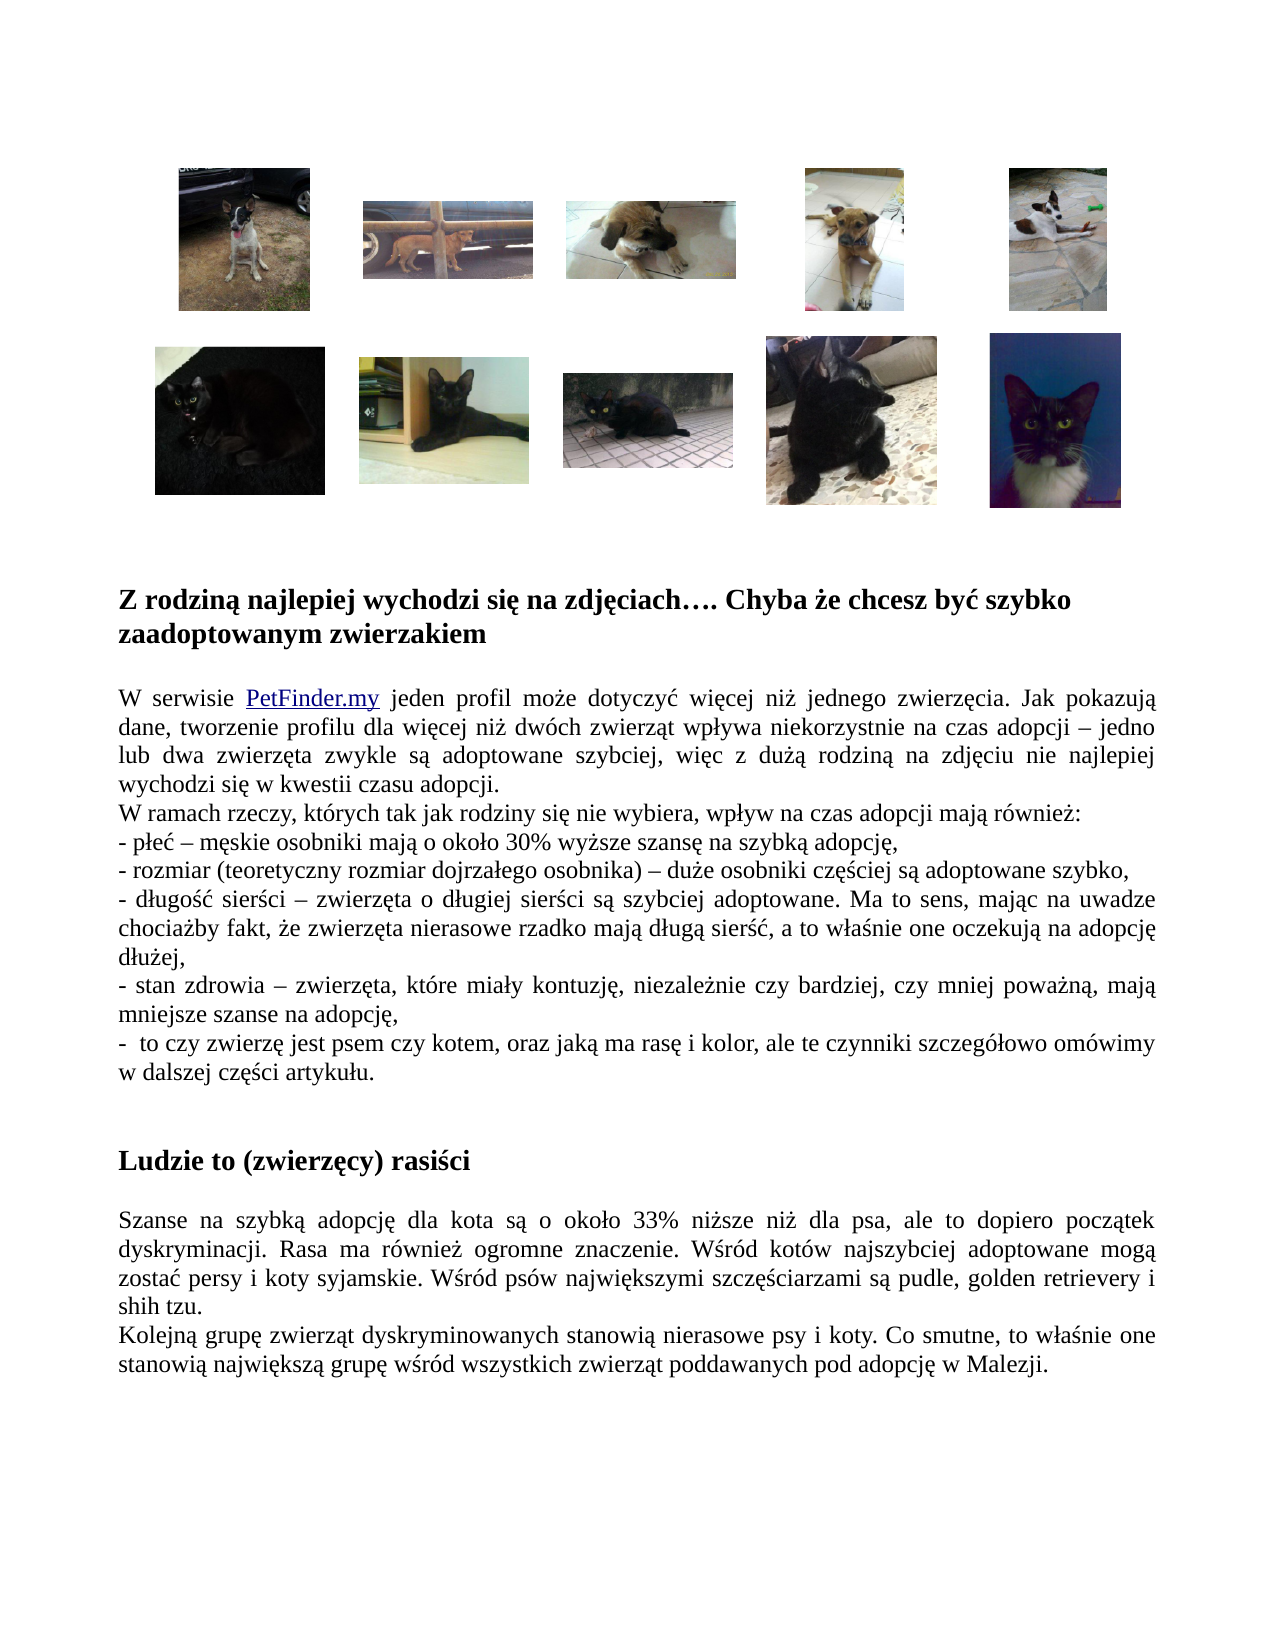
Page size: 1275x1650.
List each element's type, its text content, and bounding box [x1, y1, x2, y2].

picture [119, 141, 1156, 525]
text Ludzie to (zwierzęcy) rasiści [118, 1143, 1157, 1176]
text Z rodziną najlepiej wychodzi się na zdjęciach…. Chyba że chcesz być szybko zaadoptowanym zwierzakiem [118, 582, 1157, 649]
text - rozmiar (teoretyczny rozmiar dojrzałego osobnika) – duże osobniki częściej są adoptowane szybko, [118, 855, 1157, 884]
text Szanse na szybką adopcję dla kota są o około 33% niższe niż dla psa, ale to dopiero początek dyskryminacji. Rasa ma również ogromne znaczenie. Wśród kotów najszybciej adoptowane mogą zostać persy i koty syjamskie. Wśród psów największymi szczęściarzami są pudle, golden retrievery i shih tzu. [118, 1205, 1157, 1320]
text W serwisie PetFinder.my jeden profil może dotyczyć więcej niż jednego zwierzęcia. Jak pokazują dane, tworzenie profilu dla więcej niż dwóch zwierząt wpływa niekorzystnie na czas adopcji – jedno lub dwa zwierzęta zwykle są adoptowane szybciej, więc z dużą rodziną na zdjęciu nie najlepiej wychodzi się w kwestii czasu adopcji. [118, 683, 1157, 798]
text W ramach rzeczy, których tak jak rodziny się nie wybiera, wpływ na czas adopcji mają również: [118, 798, 1157, 827]
text - to czy zwierzę jest psem czy kotem, oraz jaką ma rasę i kolor, ale te czynniki szczegółowo omówimy w dalszej części artykułu. [118, 1028, 1157, 1085]
text Kolejną grupę zwierząt dyskryminowanych stanowią nierasowe psy i koty. Co smutne, to właśnie one stanowią największą grupę wśród wszystkich zwierząt poddawanych pod adopcję w Malezji. [118, 1320, 1157, 1378]
text - stan zdrowia – zwierzęta, które miały kontuzję, niezależnie czy bardziej, czy mniej poważną, mają mniejsze szanse na adopcję, [118, 970, 1157, 1028]
text - długość sierści – zwierzęta o długiej sierści są szybciej adoptowane. Ma to sens, mając na uwadze chociażby fakt, że zwierzęta nierasowe rzadko mają długą sierść, a to właśnie one oczekują na adopcję dłużej, [118, 884, 1157, 970]
text - płeć – męskie osobniki mają o około 30% wyższe szansę na szybką adopcję, [118, 827, 1157, 855]
